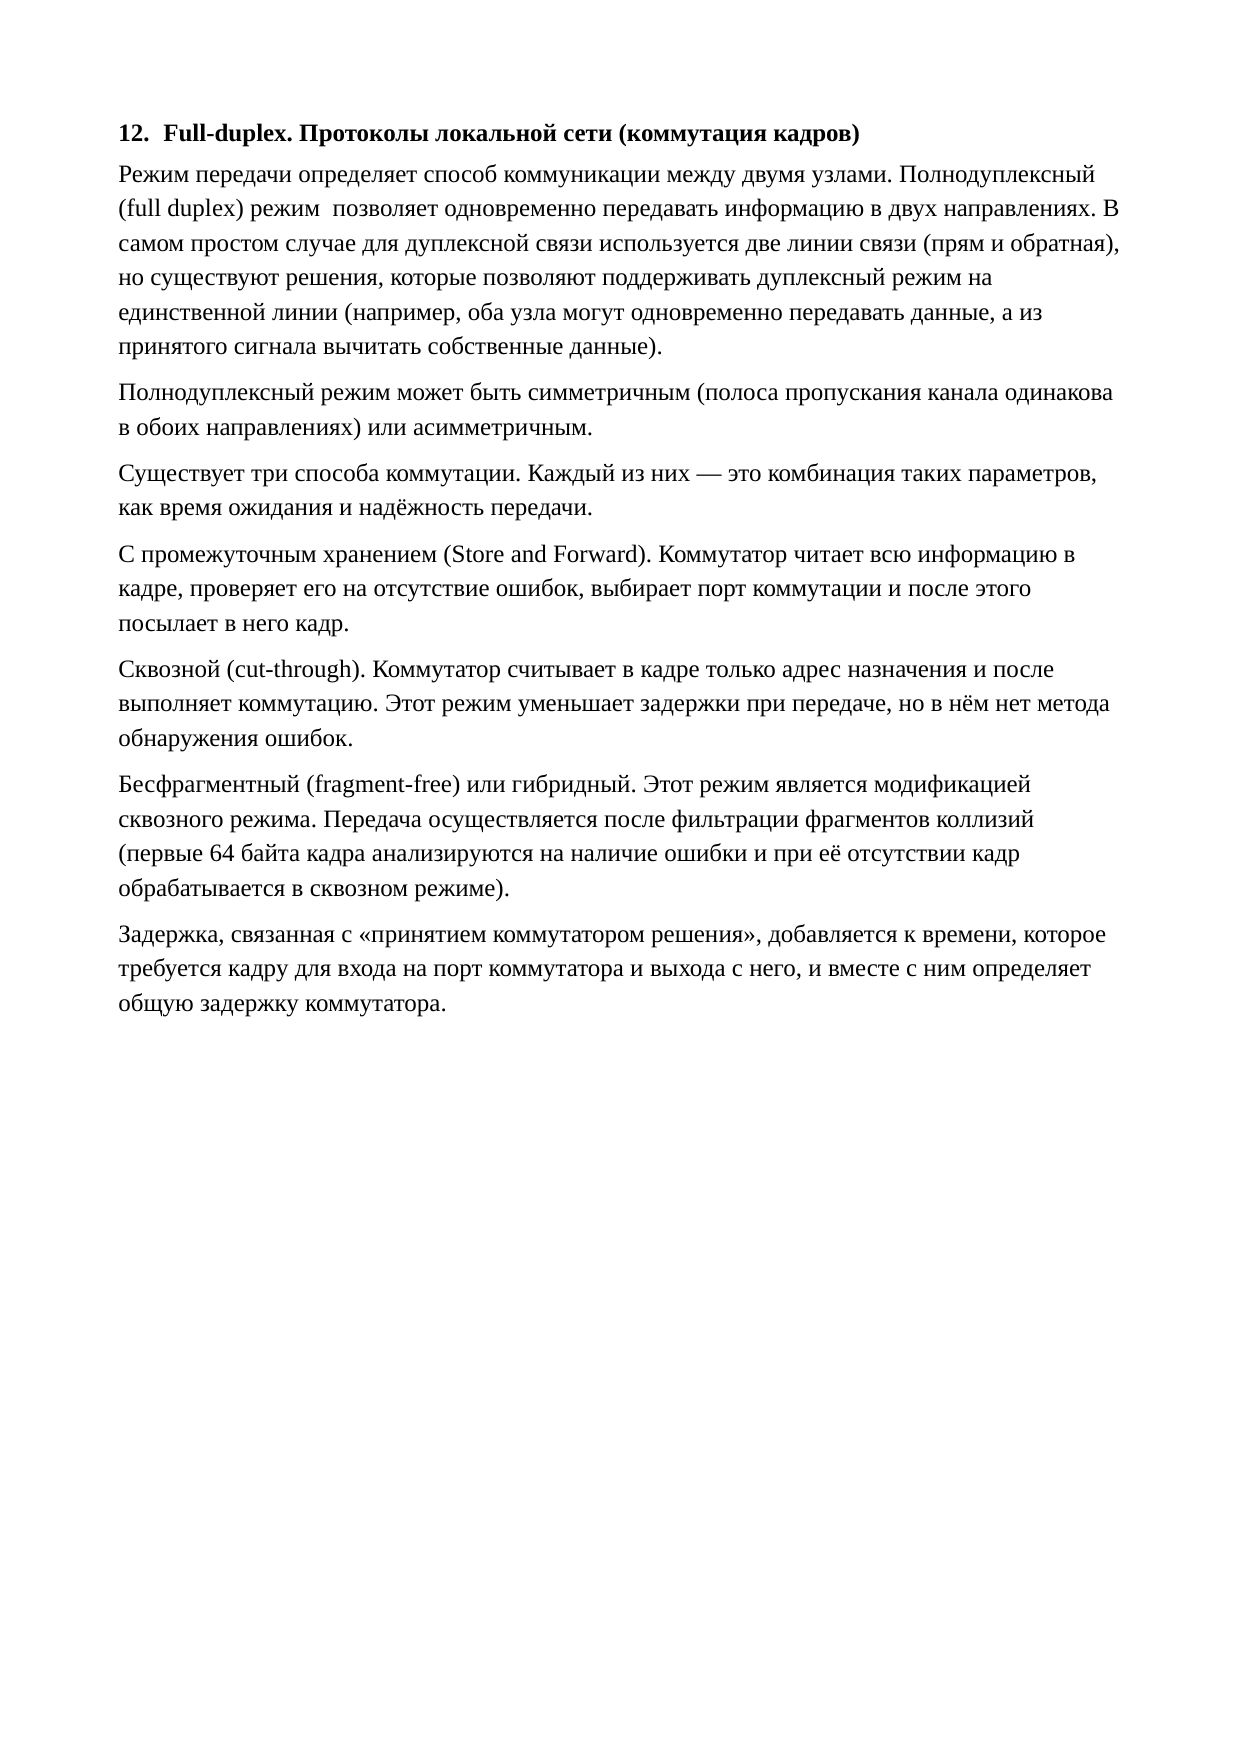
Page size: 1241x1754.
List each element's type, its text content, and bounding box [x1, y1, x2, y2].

text Полнодуплексный режим может быть симметричным (полоса пропускания канала одинакова в обоих направлениях) или асимметричным. [118, 377, 1122, 441]
text Сквозной (cut-through). Коммутатор считывает в кадре только адрес назначения и после выполняет коммутацию. Этот режим уменьшает задержки при передаче, но в нём нет метода обнаружения ошибок. [118, 654, 1122, 752]
text Задержка, связанная с «принятием коммутатором решения», добавляется к времени, которое требуется кадру для входа на порт коммутатора и выхода с него, и вместе с ним определяет общую задержку коммутатора. [118, 919, 1122, 1017]
text Режим передачи определяет способ коммуникации между двумя узлами. Полнодуплексный (full duplex) режим позволяет одновременно передавать информацию в двух направлениях. В самом простом случае для дуплексной связи используется две линии связи (прям и обратная), но существуют решения, которые позволяют поддерживать дуплексный режим на единственной линии (например, оба узла могут одновременно передавать данные, а из принятого сигнала вычитать собственные данные). [118, 159, 1122, 360]
text Бесфрагментный (fragment-free) или гибридный. Этот режим является модификацией сквозного режима. Передача осуществляется после фильтрации фрагментов коллизий (первые 64 байта кадра анализируются на наличие ошибки и при её отсутствии кадр обрабатывается в сквозном режиме). [118, 769, 1122, 901]
subtitle Full-duplex. Протоколы локальной сети (коммутация кадров) [118, 118, 1122, 147]
text Существует три способа коммутации. Каждый из них — это комбинация таких параметров, как время ожидания и надёжность передачи. [118, 458, 1122, 521]
text С промежуточным хранением (Store and Forward). Коммутатор читает всю информацию в кадре, проверяет его на отсутствие ошибок, выбирает порт коммутации и после этого посылает в него кадр. [118, 539, 1122, 636]
